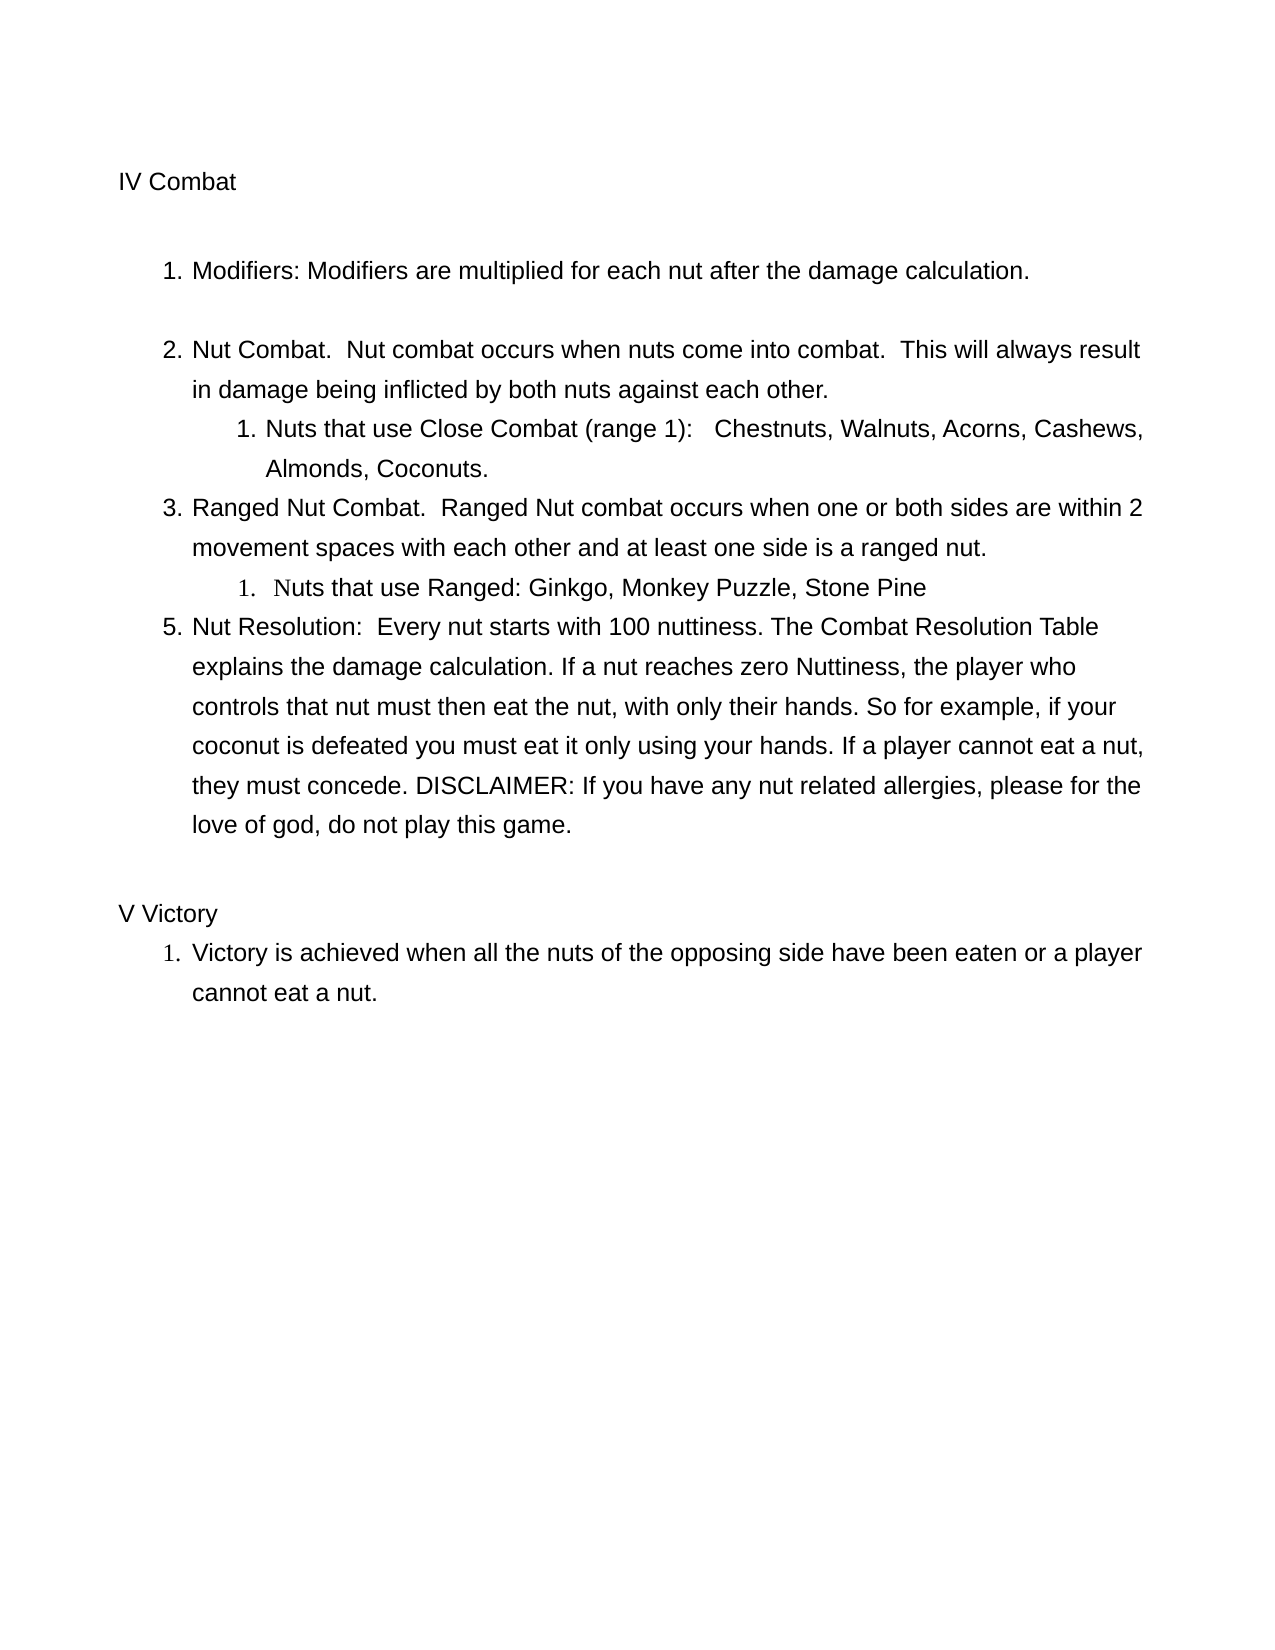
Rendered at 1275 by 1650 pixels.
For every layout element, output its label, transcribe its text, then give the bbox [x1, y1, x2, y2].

list Modifiers: Modifiers are multiplied for each nut after the damage calculation. [162, 256, 1157, 284]
list Victory is achieved when all the nuts of the opposing side have been eaten or a player cannot eat a nut. [162, 938, 1157, 1521]
text IV Combat [118, 167, 1157, 196]
text V Victory [118, 899, 1157, 928]
list Nut Combat. Nut combat occurs when nuts come into combat. This will always result in damage being inflicted by both nuts against each other. [162, 335, 1157, 403]
list Nut Resolution: Every nut starts with 100 nuttiness. The Combat Resolution Table explains the damage calculation. If a nut reaches zero Nuttiness, the player who controls that nut must then eat the nut, with only their hands. So for example, if your coconut is defeated you must eat it only using your hands. If a player cannot eat a nut, they must concede. DISCLAIMER: If you have any nut related allergies, please for the love of god, do not play this game. [162, 612, 1157, 839]
list Ranged Nut Combat. Ranged Nut combat occurs when one or both sides are within 2 movement spaces with each other and at least one side is a ranged nut. [162, 493, 1157, 562]
list Nuts that use Close Combat (range 1): Chestnuts, Walnuts, Acorns, Cashews, Almonds, Coconuts. [236, 414, 1157, 482]
list Nuts that use Ranged: Ginkgo, Monkey Puzzle, Stone Pine [237, 572, 1157, 601]
